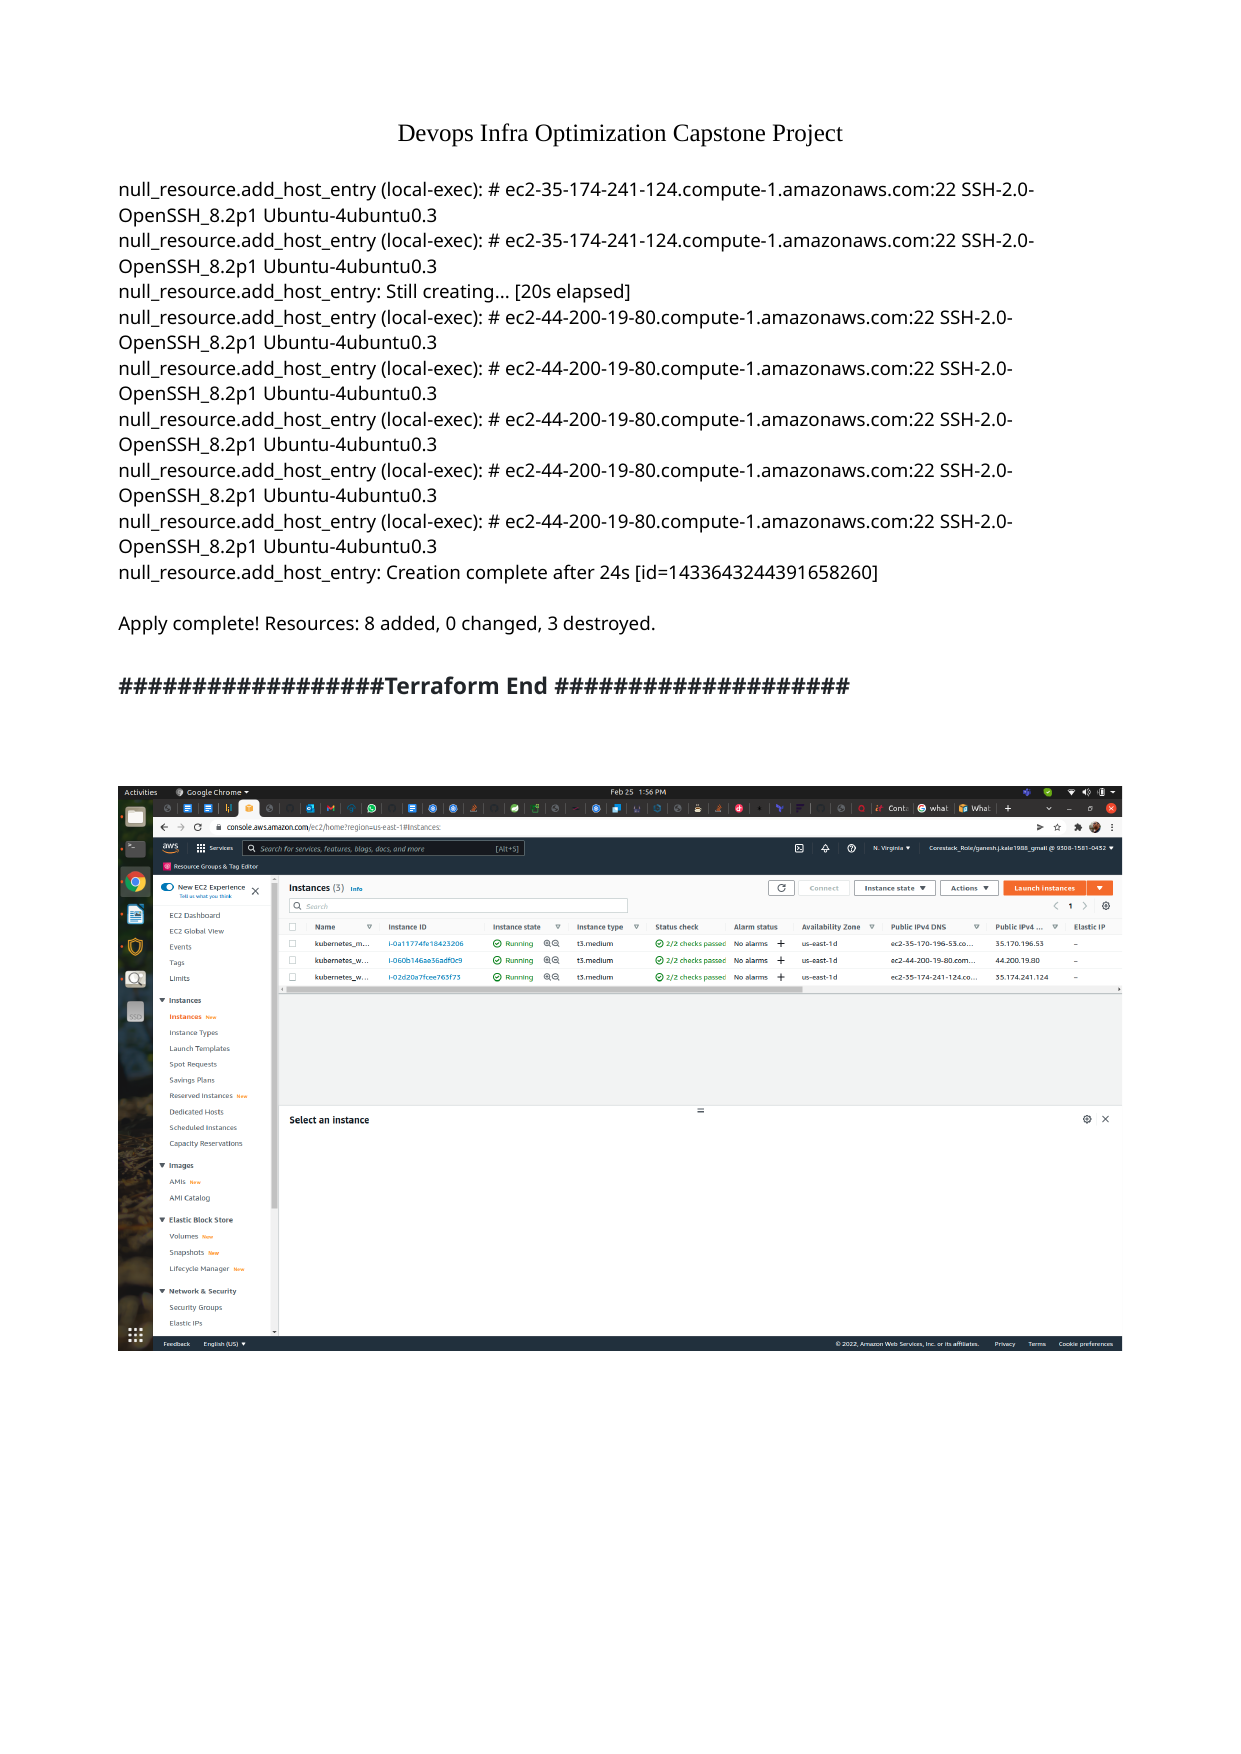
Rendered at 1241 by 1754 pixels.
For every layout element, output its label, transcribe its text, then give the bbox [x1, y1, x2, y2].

text null_resource.add_host_entry (local-exec): # ec2-35-174-241-124.compute-1.amazonaws.com:22 SSH-2.0-OpenSSH_8.2p1 Ubuntu-4ubuntu0.3 [118, 227, 1122, 278]
text null_resource.add_host_entry (local-exec): # ec2-44-200-19-80.compute-1.amazonaws.com:22 SSH-2.0-OpenSSH_8.2p1 Ubuntu-4ubuntu0.3 [118, 457, 1122, 508]
picture [118, 786, 1123, 1351]
text null_resource.add_host_entry (local-exec): # ec2-44-200-19-80.compute-1.amazonaws.com:22 SSH-2.0-OpenSSH_8.2p1 Ubuntu-4ubuntu0.3 [118, 406, 1122, 457]
text Apply complete! Resources: 8 added, 0 changed, 3 destroyed. [118, 610, 1122, 636]
text null_resource.add_host_entry (local-exec): # ec2-44-200-19-80.compute-1.amazonaws.com:22 SSH-2.0-OpenSSH_8.2p1 Ubuntu-4ubuntu0.3 [118, 508, 1122, 559]
text null_resource.add_host_entry: Creation complete after 24s [id=1433643244391658260] [118, 559, 1122, 585]
text null_resource.add_host_entry (local-exec): # ec2-44-200-19-80.compute-1.amazonaws.com:22 SSH-2.0-OpenSSH_8.2p1 Ubuntu-4ubuntu0.3 [118, 355, 1122, 406]
text null_resource.add_host_entry: Still creating... [20s elapsed] [118, 278, 1122, 304]
text null_resource.add_host_entry (local-exec): # ec2-44-200-19-80.compute-1.amazonaws.com:22 SSH-2.0-OpenSSH_8.2p1 Ubuntu-4ubuntu0.3 [118, 304, 1122, 355]
text ##################Terraform End #################### [118, 670, 1122, 701]
text null_resource.add_host_entry (local-exec): # ec2-35-174-241-124.compute-1.amazonaws.com:22 SSH-2.0-OpenSSH_8.2p1 Ubuntu-4ubuntu0.3 [118, 176, 1122, 227]
